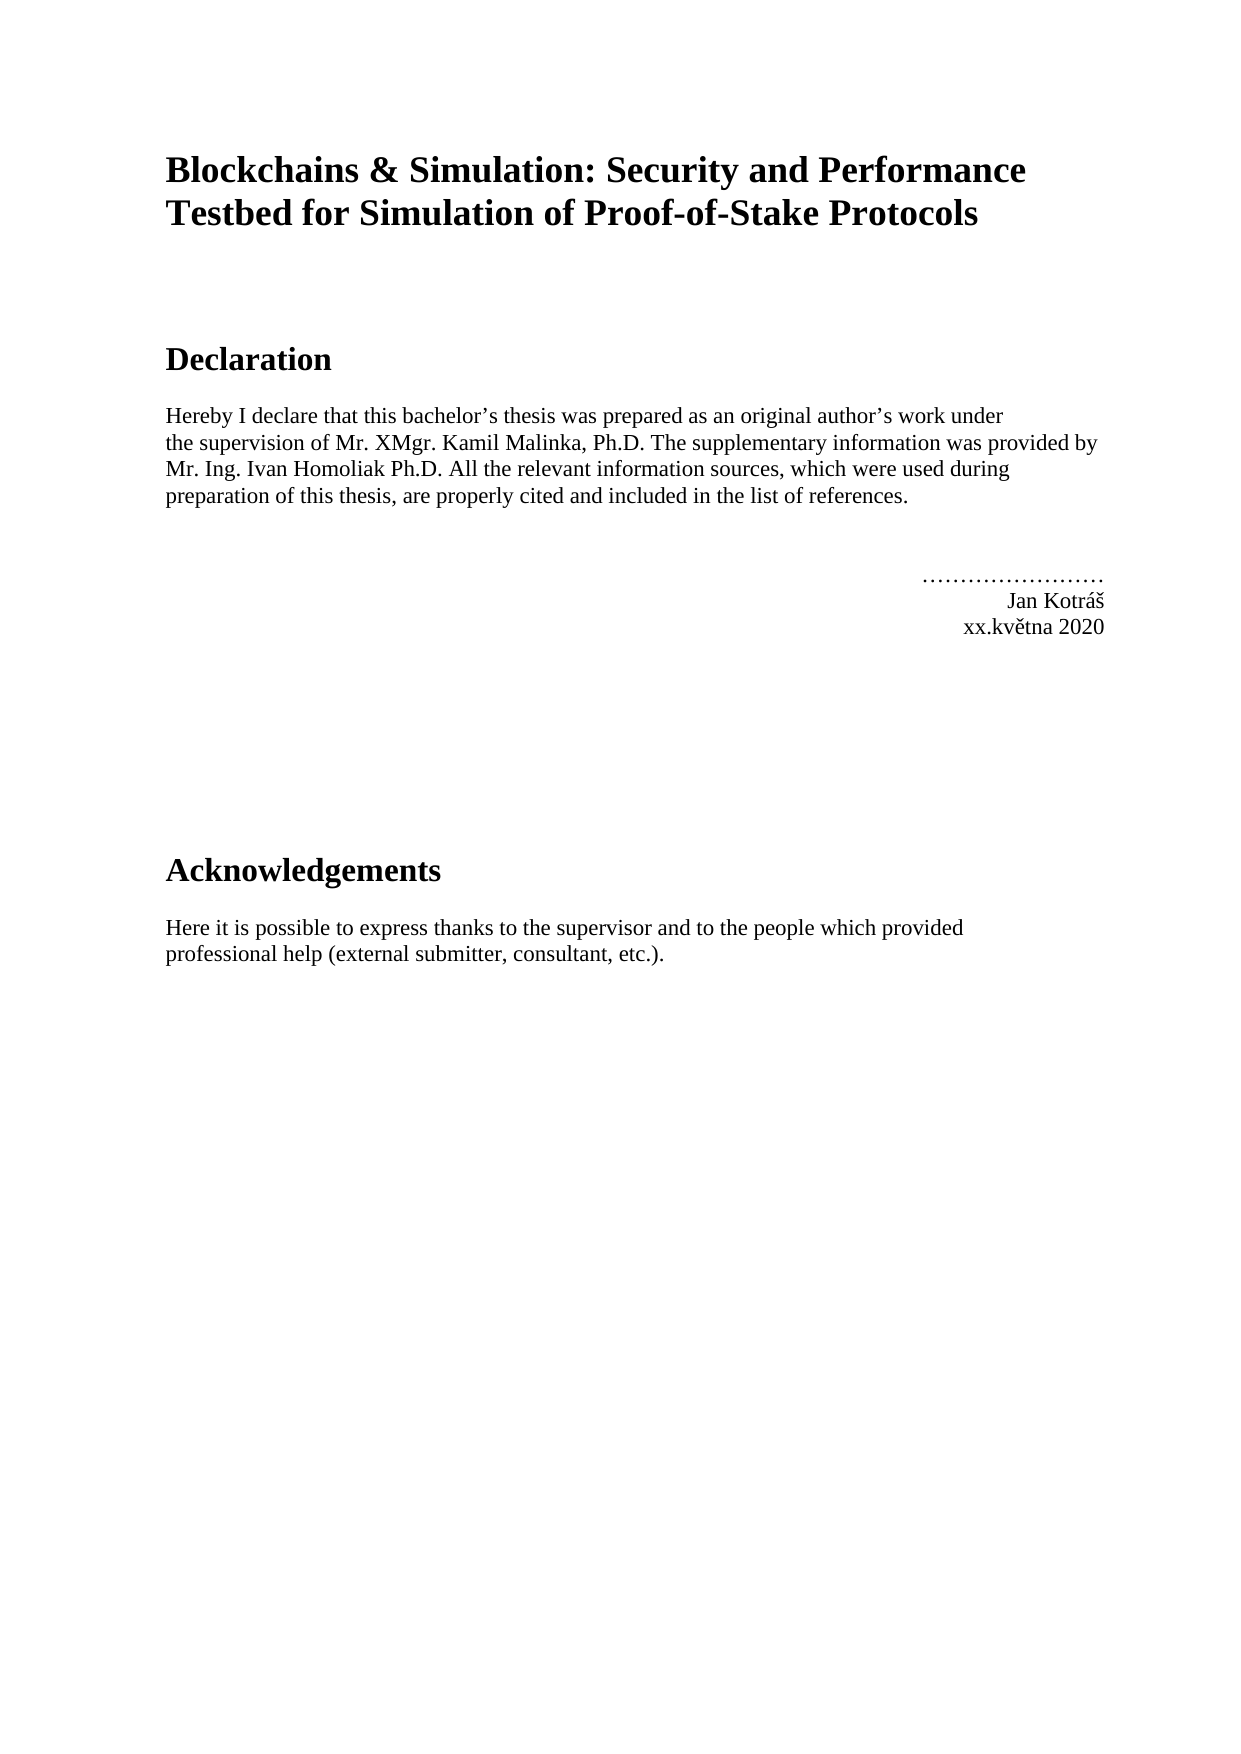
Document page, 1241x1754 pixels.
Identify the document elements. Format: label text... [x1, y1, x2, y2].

text Blockchains & Simulation: Security and Performance Testbed for Simulation of Proof-of-Stake Protocols [165, 148, 1104, 234]
text Acknowledgements [165, 851, 1104, 889]
text Here it is possible to express thanks to the supervisor and to the people which provided [165, 914, 1104, 940]
text Jan Kotráš [165, 587, 1104, 613]
text Declaration [165, 339, 1104, 378]
text Hereby I declare that this bachelor’s thesis was prepared as an original author’s work under [165, 403, 1104, 429]
text …………………… [165, 561, 1104, 587]
text xx.května 2020 [165, 613, 1104, 640]
text the supervision of Mr. XMgr. Kamil Malinka, Ph.D. The supplementary information was provided by Mr. Ing. Ivan Homoliak Ph.D. All the relevant information sources, which were used during preparation of this thesis, are properly cited and included in the list of references. [165, 429, 1104, 508]
text professional help (external submitter, consultant, etc.). [165, 940, 1104, 967]
